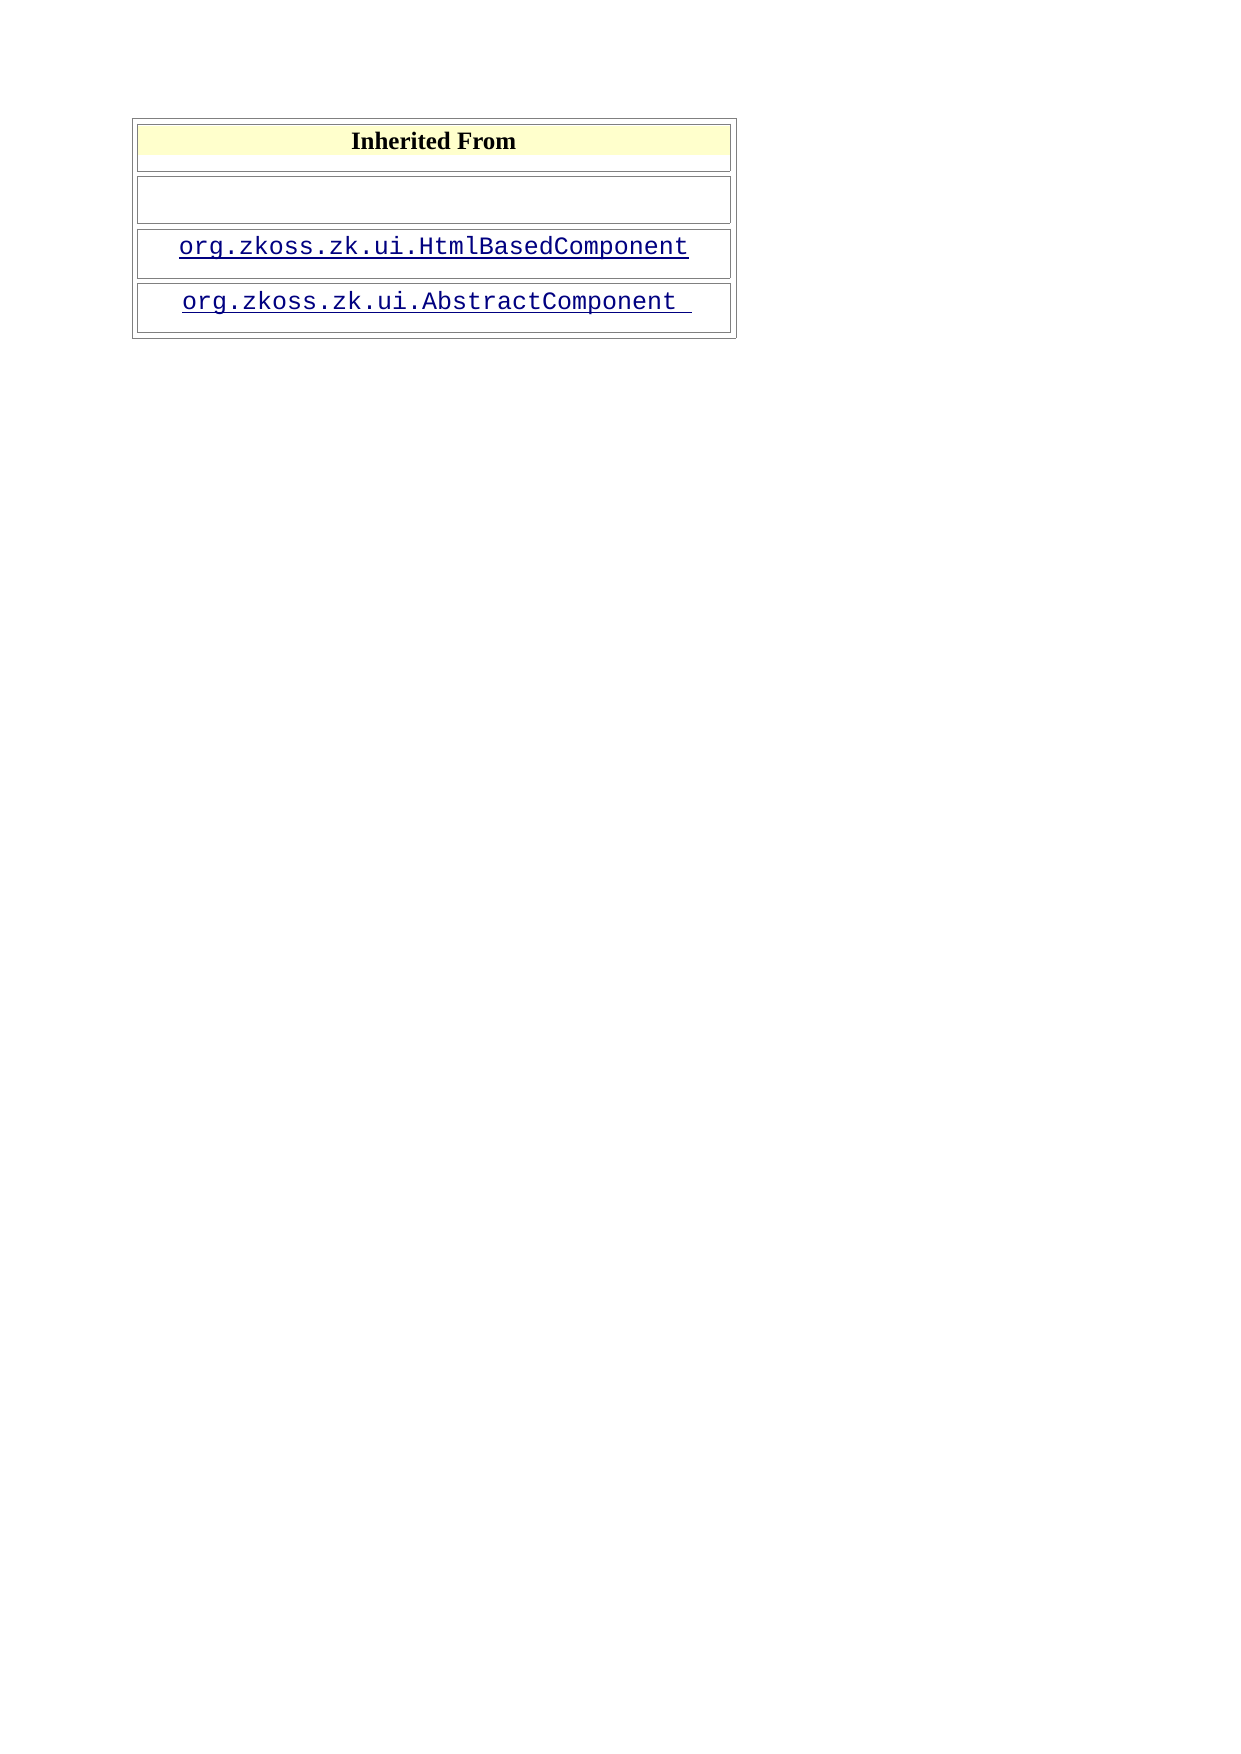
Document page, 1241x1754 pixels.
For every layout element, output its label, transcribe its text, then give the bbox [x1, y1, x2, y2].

table_header Inherited From [134, 119, 733, 171]
table_cell org.zkoss.zk.ui.AbstractComponent [134, 278, 733, 332]
table_cell org.zkoss.zk.ui.HtmlBasedComponent [134, 223, 733, 278]
table_cell [134, 171, 733, 223]
